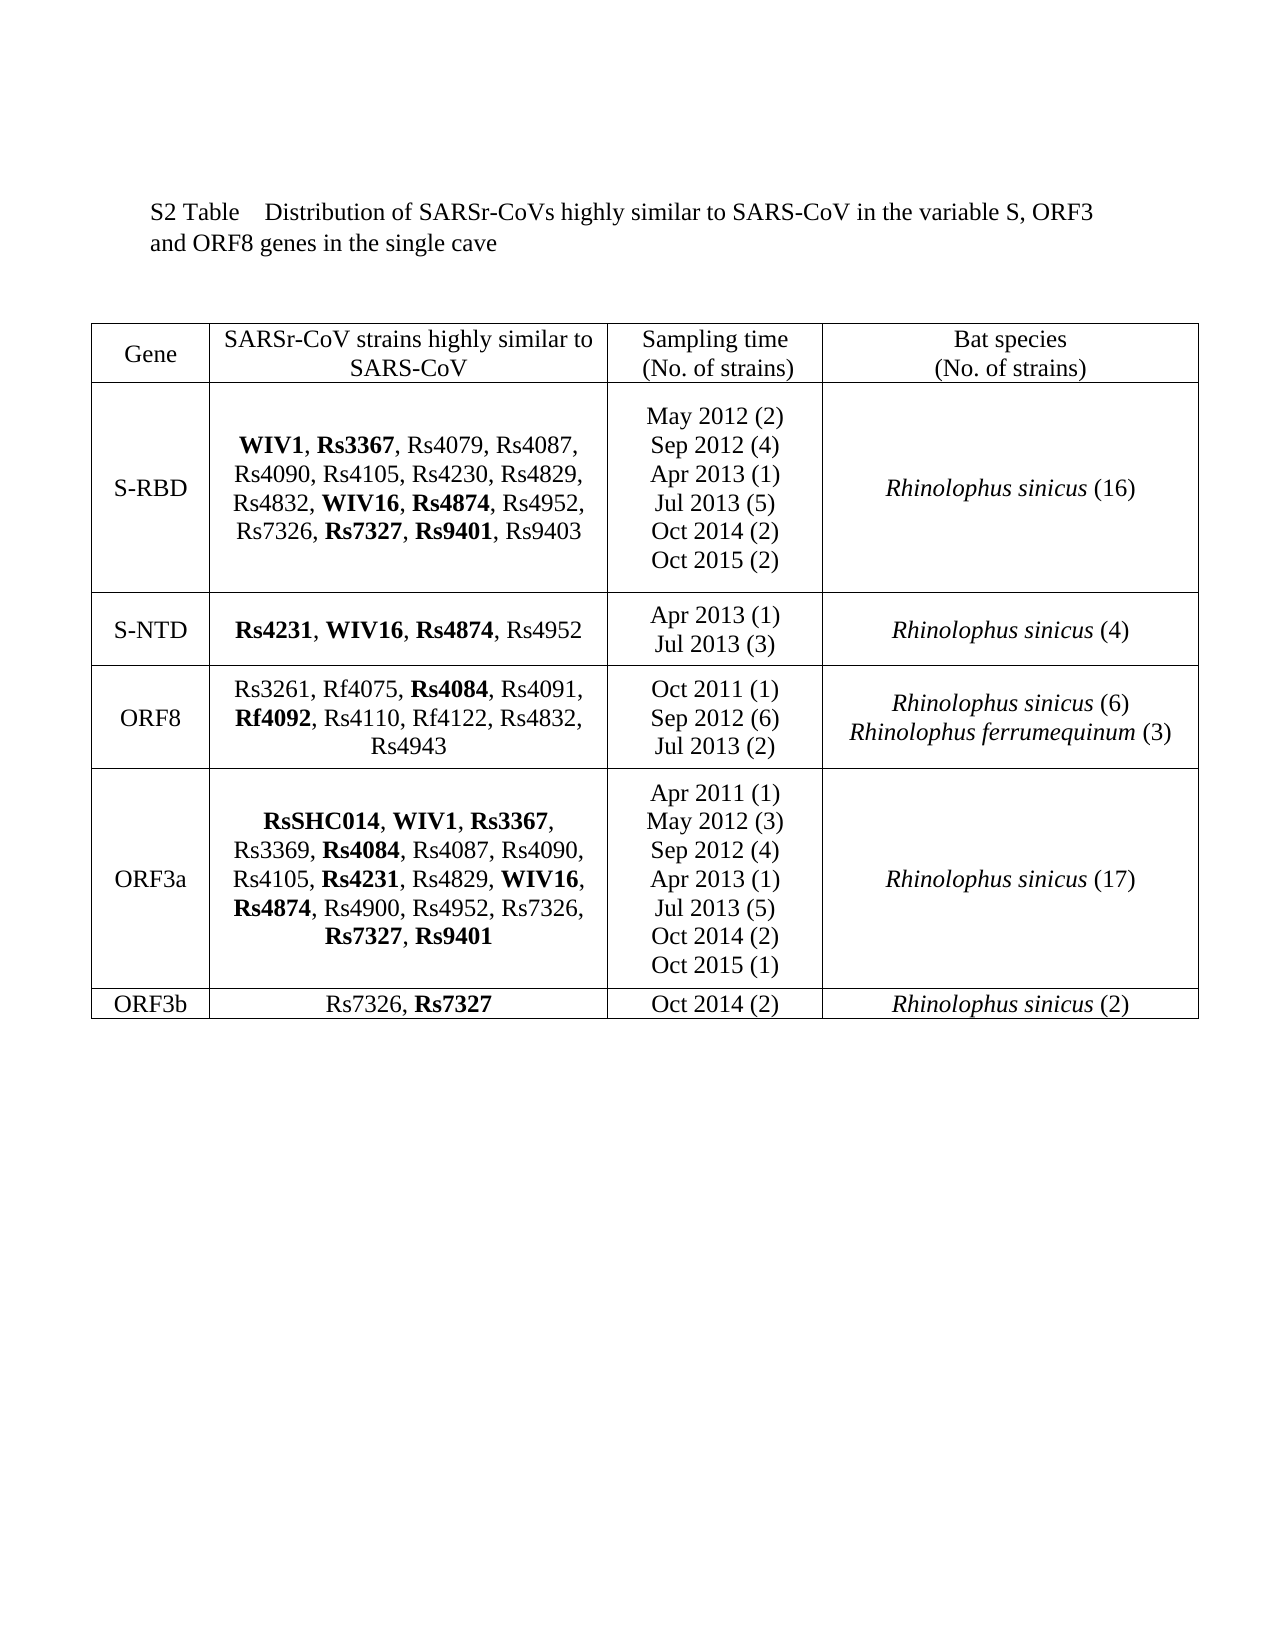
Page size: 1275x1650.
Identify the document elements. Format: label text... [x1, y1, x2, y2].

table_cell Apr 2011 (1) May 2012 (3) Sep 2012 (4) Apr 2013 (1) Jul 2013 (5) Oct 2014 (2) Oct 2015 (1) [608, 769, 822, 988]
table_cell Rhinolophus sinicus (6) Rhinolophus ferrumequinum (3) [823, 666, 1198, 768]
table_cell Rhinolophus sinicus (17) [823, 769, 1198, 988]
table_cell May 2012 (2) Sep 2012 (4) Apr 2013 (1) Jul 2013 (5) Oct 2014 (2) Oct 2015 (2) [608, 383, 822, 592]
table_cell Rhinolophus sinicus (2) [823, 989, 1198, 1018]
table_cell Rs7326, Rs7327 [210, 989, 607, 1018]
table_header Gene [92, 324, 209, 382]
table_header Sampling time (No. of strains) [608, 324, 822, 382]
table_cell ORF8 [92, 666, 209, 768]
table_cell WIV1, Rs3367, Rs4079, Rs4087, Rs4090, Rs4105, Rs4230, Rs4829, Rs4832, WIV16, Rs4874, Rs4952, Rs7326, Rs7327, Rs9401, Rs9403 [210, 383, 607, 592]
table_cell Rhinolophus sinicus (16) [823, 383, 1198, 592]
table_cell ORF3a [92, 769, 209, 988]
table_cell Oct 2014 (2) [608, 989, 822, 1018]
text S2 Table Distribution of SARSr-CoVs highly similar to SARS-CoV in the variable S, ORF3 and ORF8 genes in the single cave [150, 197, 1125, 257]
table_cell S-NTD [92, 593, 209, 665]
table_cell ORF3b [92, 989, 209, 1018]
table_cell RsSHC014, WIV1, Rs3367, Rs3369, Rs4084, Rs4087, Rs4090, Rs4105, Rs4231, Rs4829, WIV16, Rs4874, Rs4900, Rs4952, Rs7326, Rs7327, Rs9401 [210, 769, 607, 988]
table_cell Oct 2011 (1) Sep 2012 (6) Jul 2013 (2) [608, 666, 822, 768]
table_cell Rhinolophus sinicus (4) [823, 593, 1198, 665]
table_header Bat species (No. of strains) [823, 324, 1198, 382]
table_cell Rs4231, WIV16, Rs4874, Rs4952 [210, 593, 607, 665]
table_header SARSr-CoV strains highly similar to SARS-CoV [210, 324, 607, 382]
table_cell Rs3261, Rf4075, Rs4084, Rs4091, Rf4092, Rs4110, Rf4122, Rs4832, Rs4943 [210, 666, 607, 768]
table_cell Apr 2013 (1) Jul 2013 (3) [608, 593, 822, 665]
table_cell S-RBD [92, 383, 209, 592]
